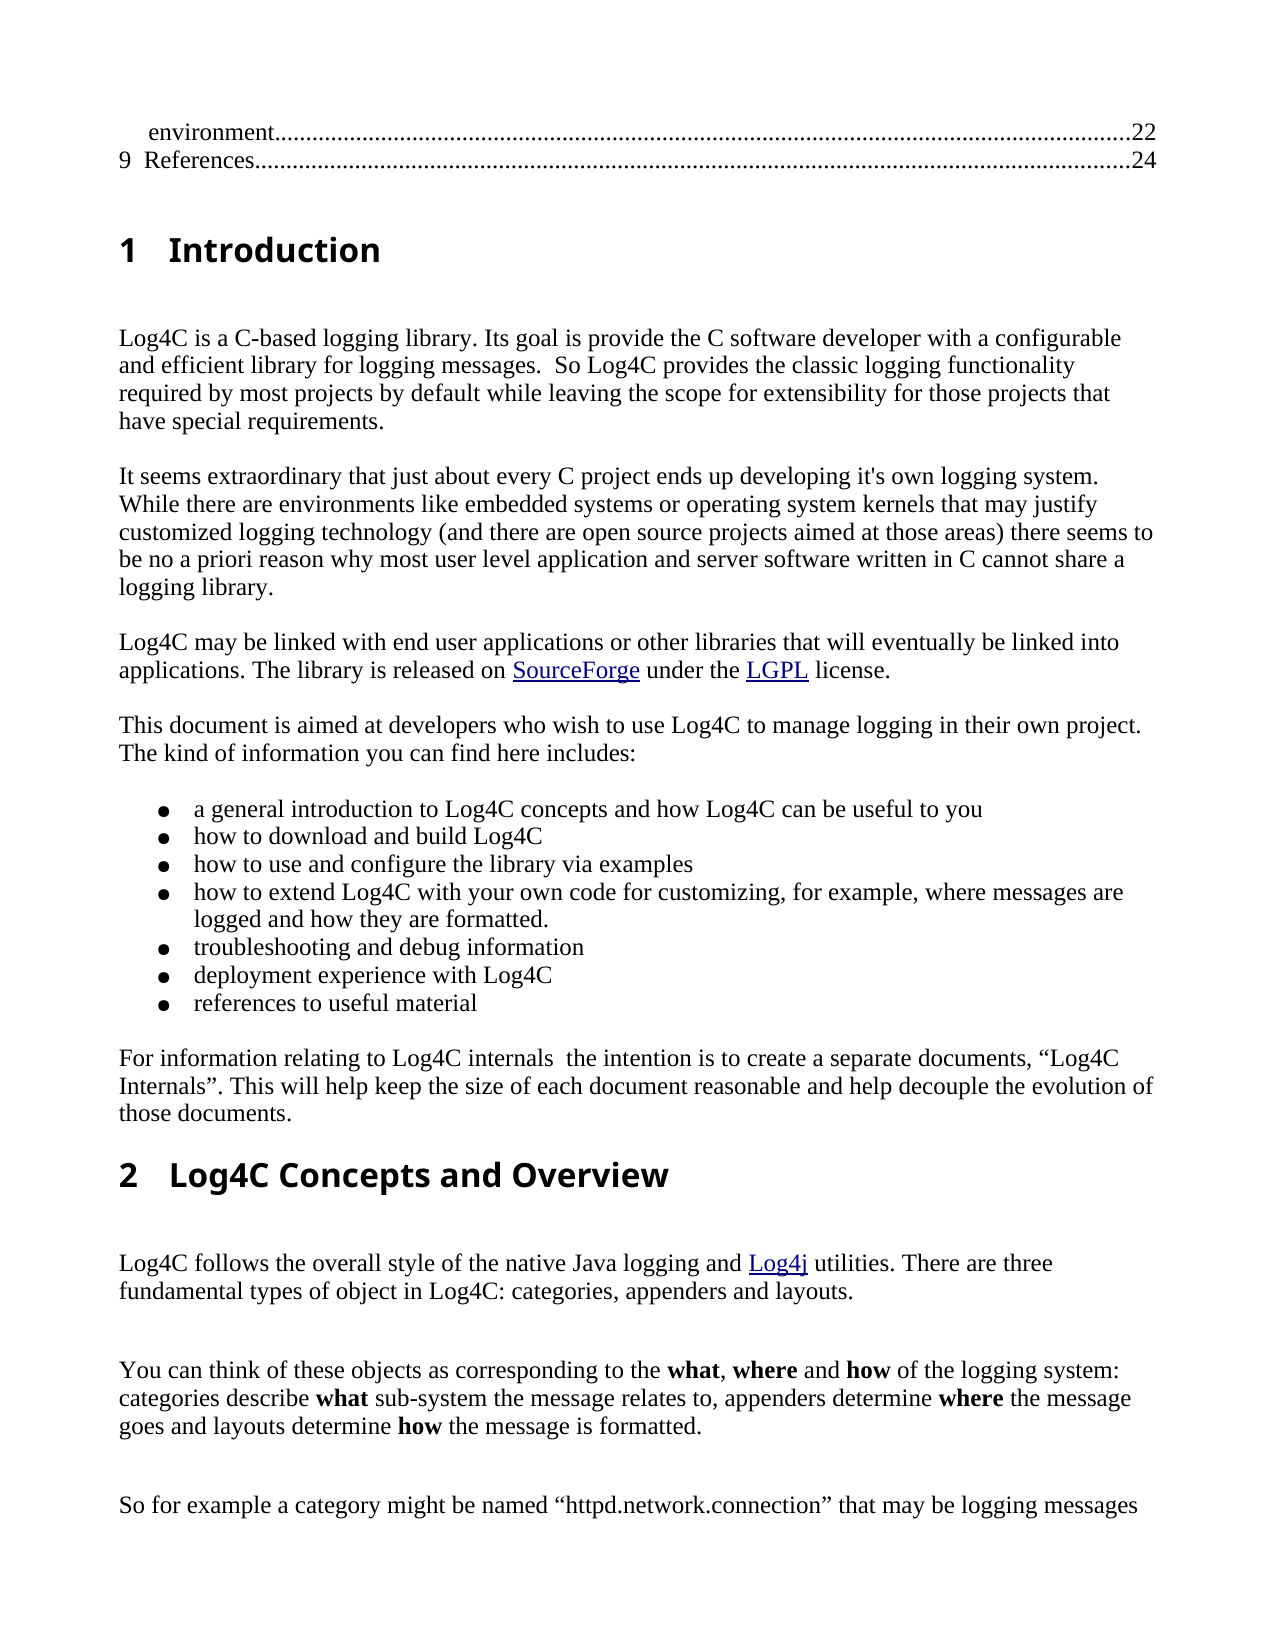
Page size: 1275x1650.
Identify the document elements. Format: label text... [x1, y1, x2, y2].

text 9 References 24 [118, 146, 1156, 174]
text The kind of information you can find here includes: [118, 739, 1156, 767]
text This document is aimed at developers who wish to use Log4C to manage logging in their own project. [118, 712, 1156, 739]
text For information relating to Log4C internals the intention is to create a separate documents, “Log4C Internals”. This will help keep the size of each document reasonable and help decouple the evolution of those documents. [118, 1044, 1156, 1127]
text Log4C may be linked with end user applications or other libraries that will eventually be linked into applications. The library is released on SourceForge under the LGPL license. [118, 628, 1156, 684]
subtitle Log4C Concepts and Overview [118, 1152, 1156, 1198]
text Log4C is a C-based logging library. Its goal is provide the C software developer with a configurable and efficient library for logging messages. So Log4C provides the classic logging functionality required by most projects by default while leaving the scope for extensibility for those projects that have special requirements. [118, 324, 1156, 434]
text 8.2 Preparing to move logging from development into a production environment. 22 [148, 118, 1156, 146]
text It seems extraordinary that just about every C project ends up developing it's own logging system. While there are environments like embedded systems or operating system kernels that may justify customized logging technology (and there are open source projects aimed at those areas) there seems to be no a priori reason why most user level application and server software written in C cannot share a logging library. [118, 462, 1156, 601]
list a general introduction to Log4C concepts and how Log4C can be useful to you [156, 795, 1156, 822]
list how to extend Log4C with your own code for customizing, for example, where messages are logged and how they are formatted. [156, 878, 1156, 933]
subtitle Introduction [118, 227, 1156, 272]
list how to download and build Log4C [156, 822, 1156, 850]
list references to useful material [156, 989, 1156, 1016]
list troubleshooting and debug information [156, 933, 1156, 961]
text Log4C follows the overall style of the native Java logging and Log4j utilities. There are three fundamental types of object in Log4C: categories, appenders and layouts. [118, 1249, 1156, 1305]
text So for example a category might be named “httpd.network.connection” that may be logging messages [118, 1491, 1156, 1519]
list how to use and configure the library via examples [156, 850, 1156, 878]
list deployment experience with Log4C [156, 961, 1156, 989]
text You can think of these objects as corresponding to the what, where and how of the logging system: categories describe what sub-system the message relates to, appenders determine where the message goes and layouts determine how the message is formatted. [118, 1356, 1156, 1439]
